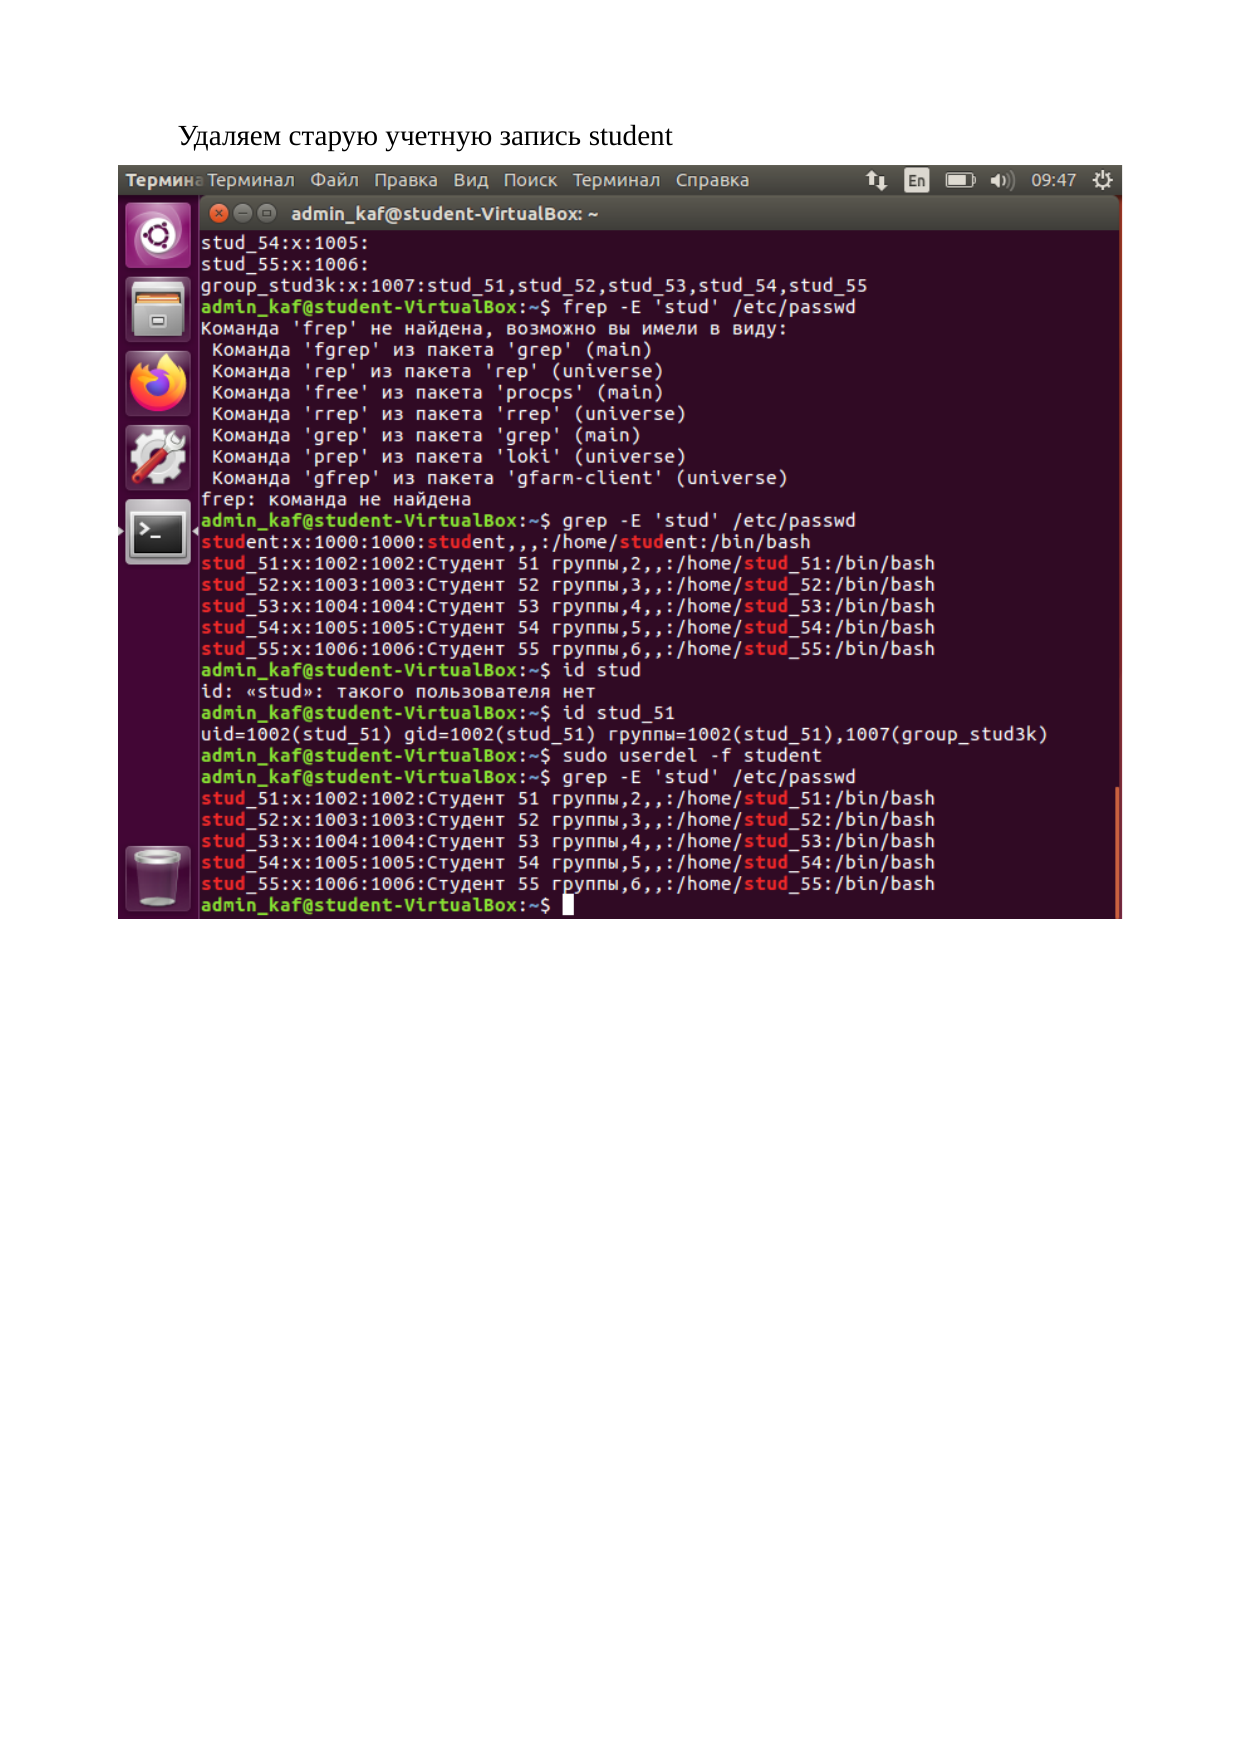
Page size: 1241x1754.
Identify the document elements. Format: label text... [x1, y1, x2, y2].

text Удаляем старую учетную запись student [118, 118, 1122, 152]
picture [118, 165, 1123, 919]
